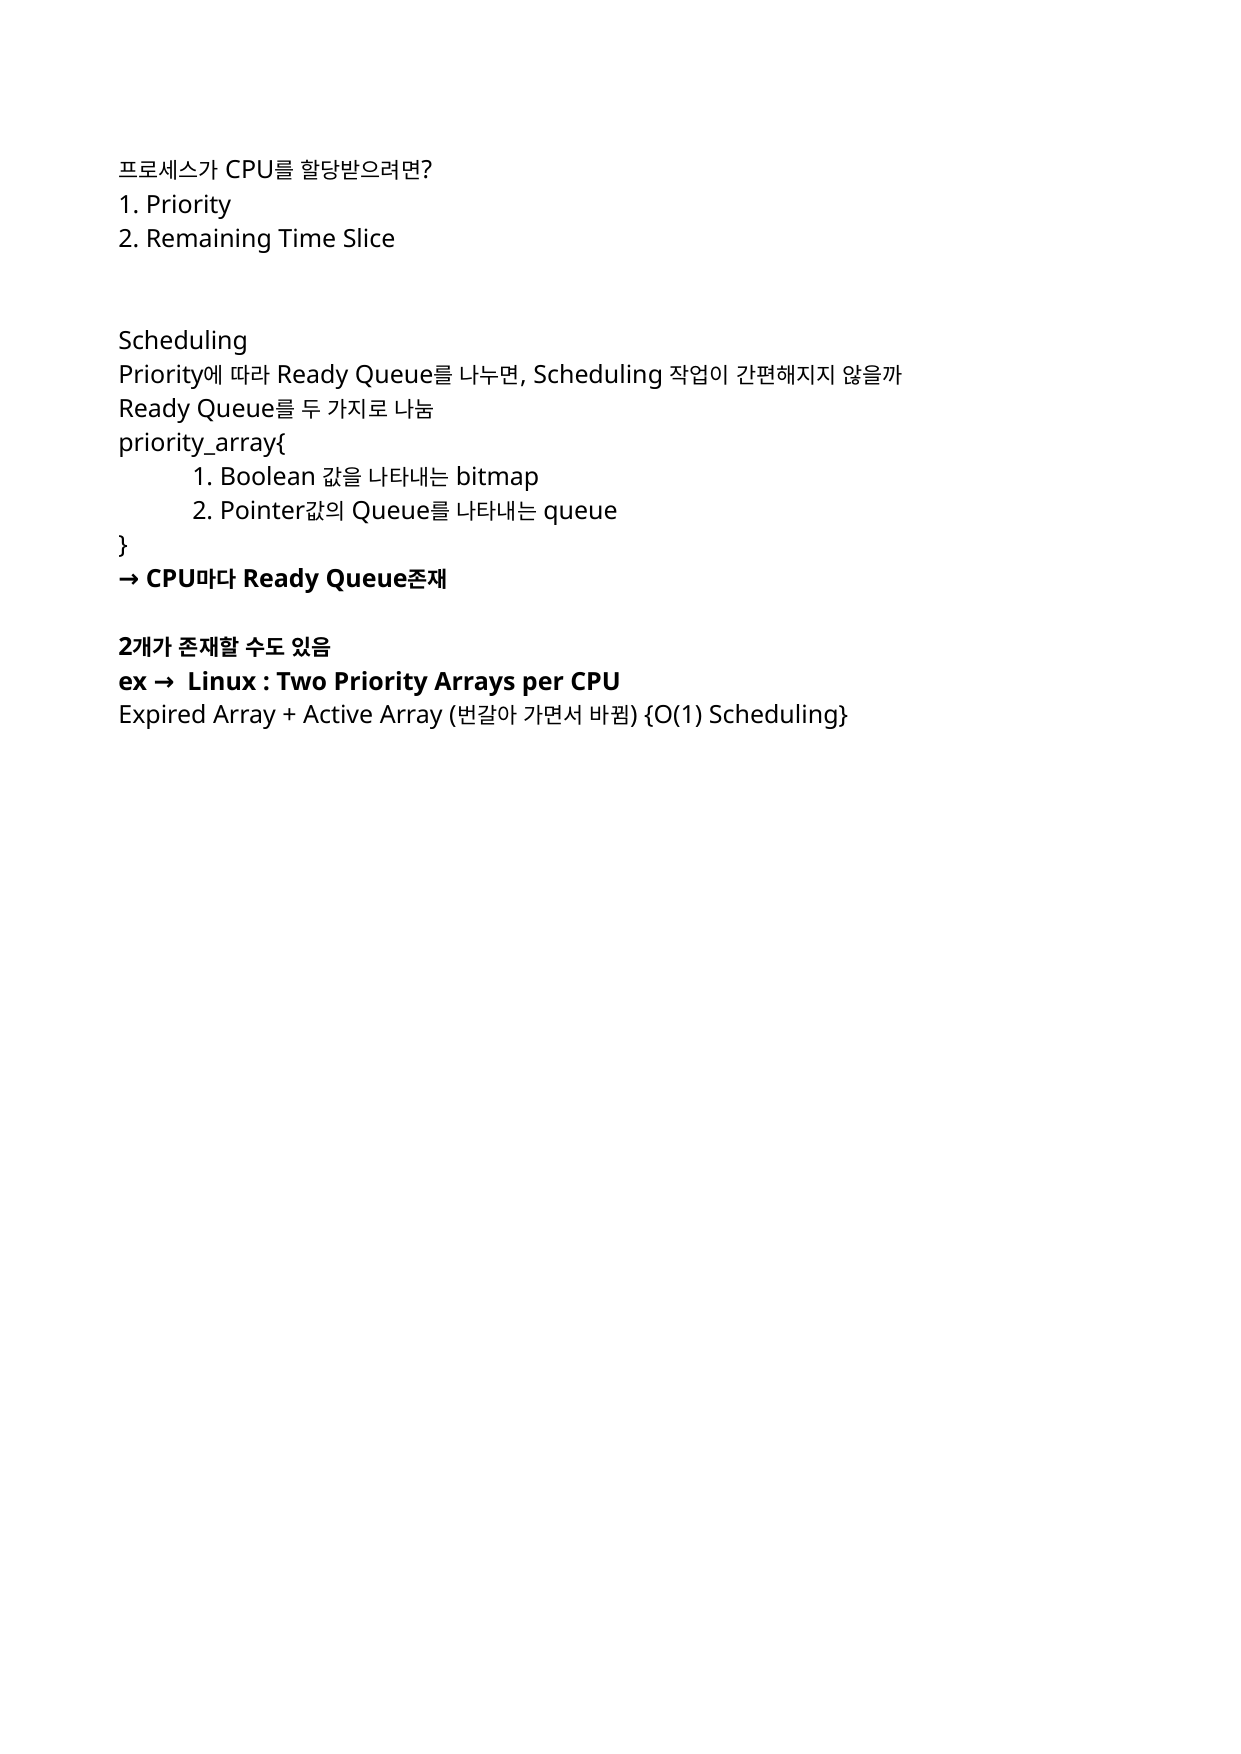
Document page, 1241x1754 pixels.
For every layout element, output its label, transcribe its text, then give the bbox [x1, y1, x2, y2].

text 프로세스가 CPU를 할당받으려면? [118, 152, 1122, 186]
text ex → Linux : Two Priority Arrays per CPU [118, 663, 1122, 697]
text 2. Pointer값의 Queue를 나타내는 queue [118, 493, 1122, 527]
text Scheduling [118, 322, 1122, 357]
text 2. Remaining Time Slice [118, 220, 1122, 254]
text 2개가 존재할 수도 있음 [118, 629, 1122, 663]
text Expired Array + Active Array (번갈아 가면서 바뀜) {O(1) Scheduling} [118, 697, 1122, 731]
text Priority에 따라 Ready Queue를 나누면, Scheduling 작업이 간편해지지 않을까 [118, 357, 1122, 391]
text 1. Priority [118, 186, 1122, 220]
text priority_array{ [118, 425, 1122, 459]
text 1. Boolean 값을 나타내는 bitmap [118, 459, 1122, 493]
text → CPU마다 Ready Queue존재 [118, 561, 1122, 595]
text Ready Queue를 두 가지로 나눔 [118, 391, 1122, 425]
text } [118, 527, 1122, 561]
